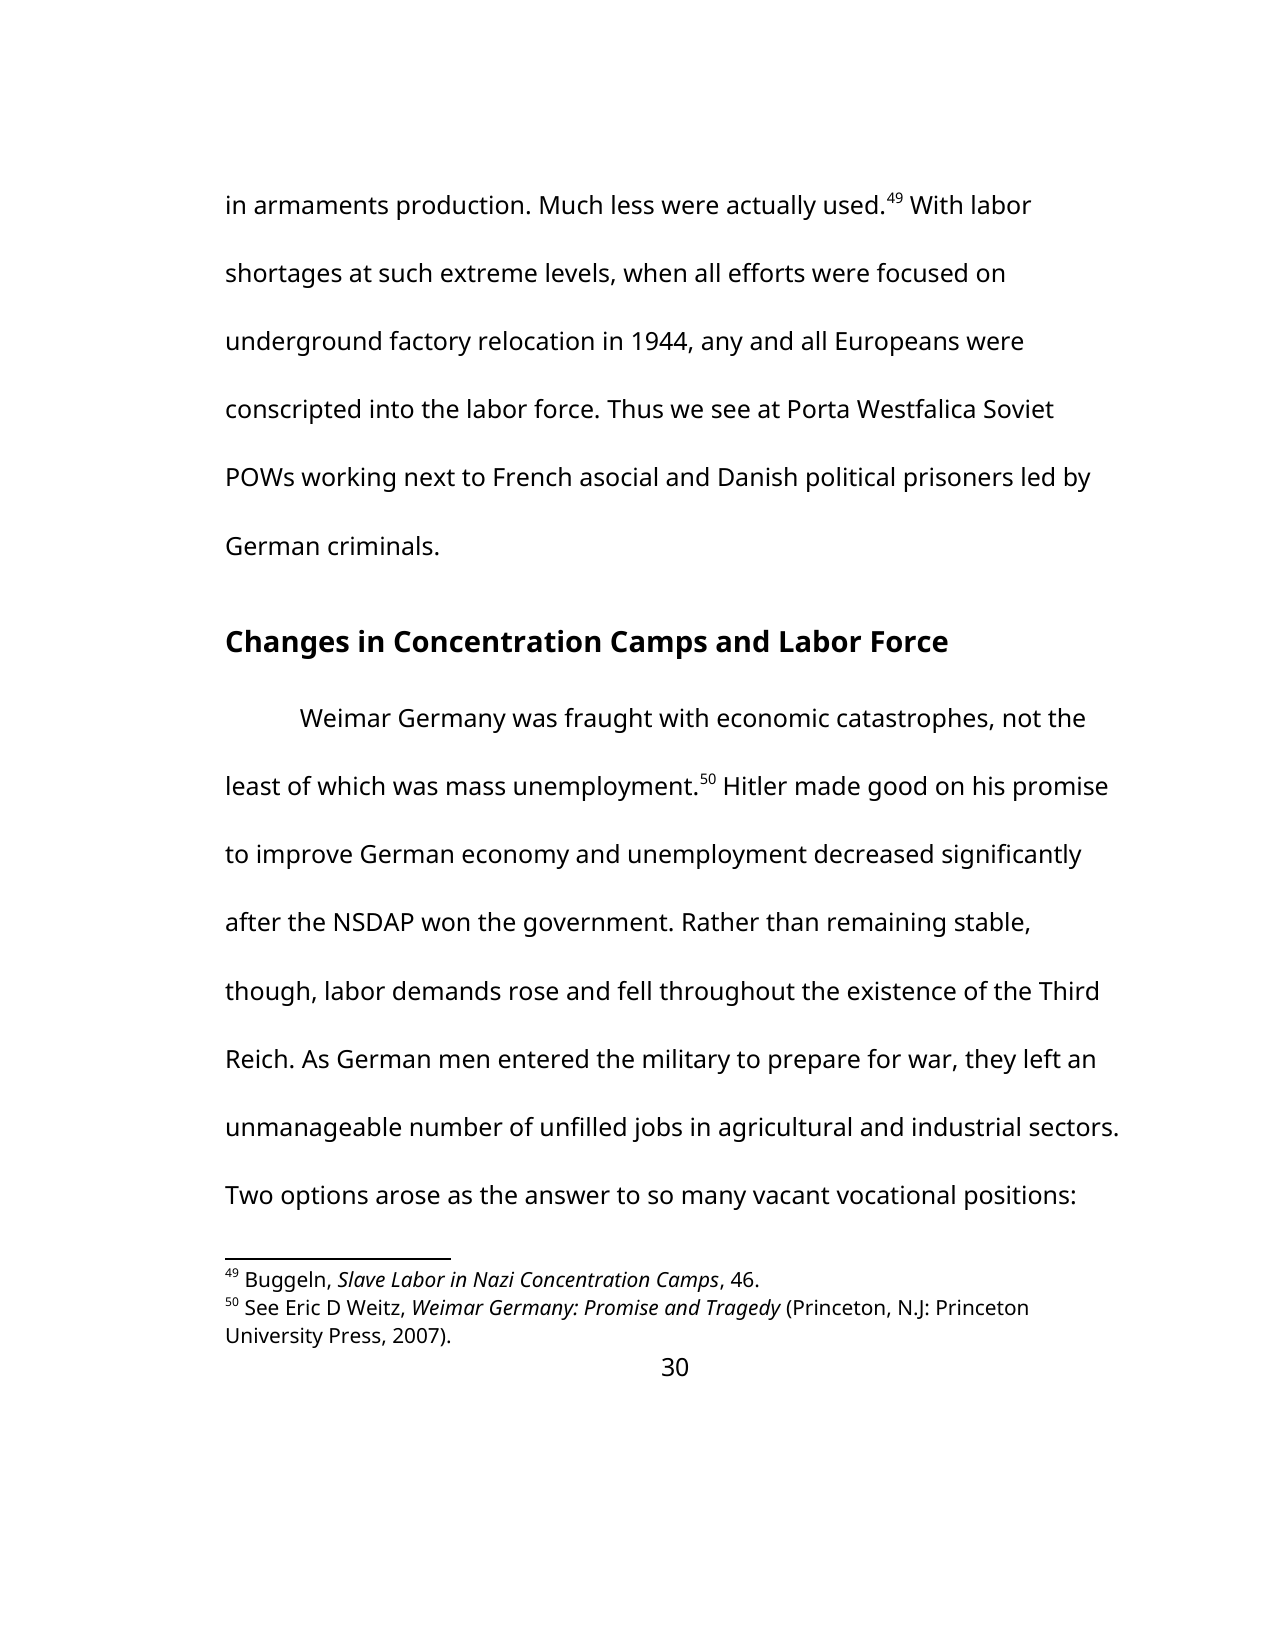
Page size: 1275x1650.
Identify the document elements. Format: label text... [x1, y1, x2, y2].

text See Eric D Weitz, Weimar Germany: Promise and Tragedy (Princeton, N.J: Princeton University Press, 2007). [225, 1293, 1125, 1350]
text Weimar Germany was fraught with economic catastrophes, not the least of which was mass unemployment. Hitler made good on his promise to improve German economy and unemployment decreased significantly after the NSDAP won the government. Rather than remaining stable, though, labor demands rose and fell throughout the existence of the Third Reich. As German men entered the military to prepare for war, they left an unmanageable number of unfilled jobs in agricultural and industrial sectors. Two options arose as the answer to so many vacant vocational positions: [225, 701, 1125, 1212]
text Changes in Concentration Camps and Labor Force [225, 621, 1125, 661]
text Buggeln, Slave Labor in Nazi Concentration Camps, 46. [225, 1265, 1125, 1293]
text in armaments production. Much less were actually used. With labor shortages at such extreme levels, when all efforts were focused on underground factory relocation in 1944, any and all Europeans were conscripted into the labor force. Thus we see at Porta Westfalica Soviet POWs working next to French asocial and Danish political prisoners led by German criminals. [225, 187, 1125, 562]
